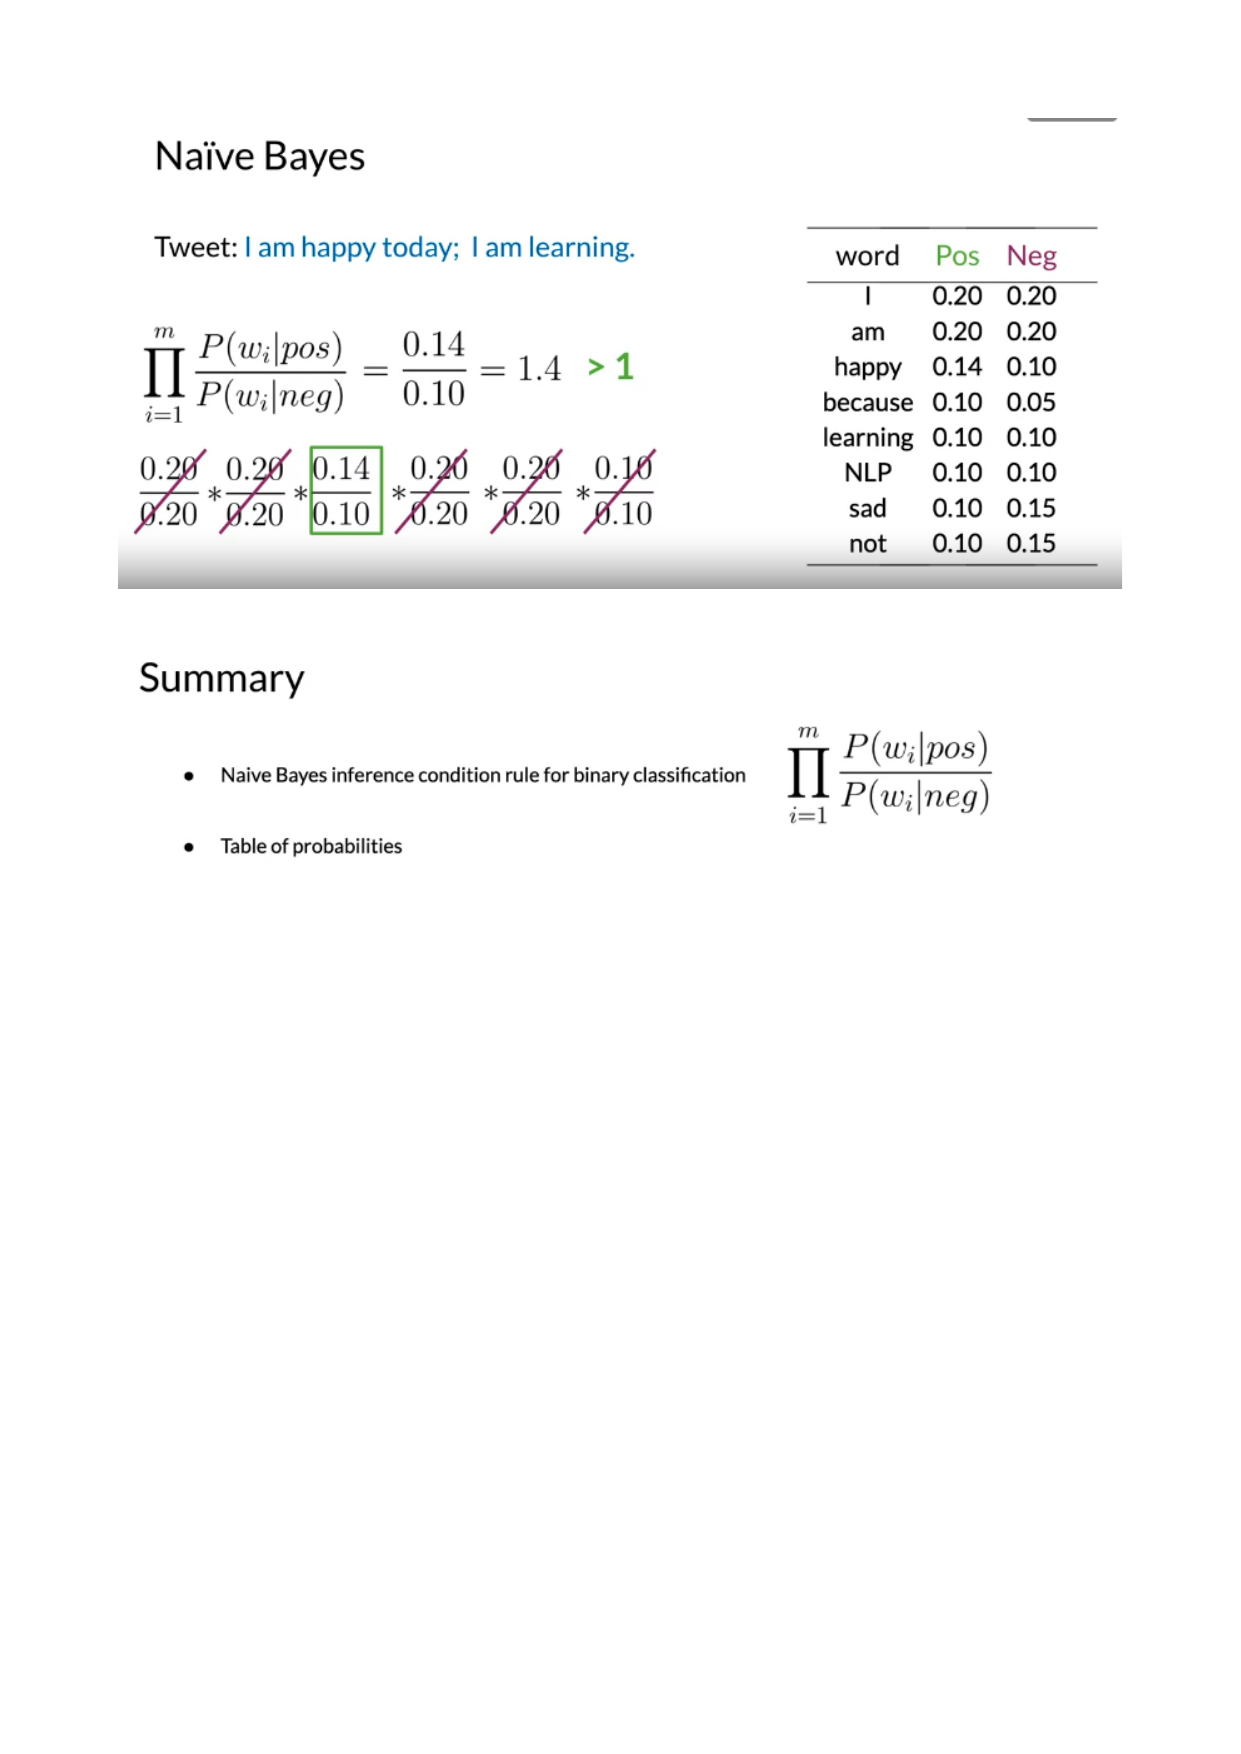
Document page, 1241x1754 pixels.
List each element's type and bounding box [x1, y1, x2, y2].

picture [118, 118, 1123, 589]
picture [118, 646, 1123, 880]
